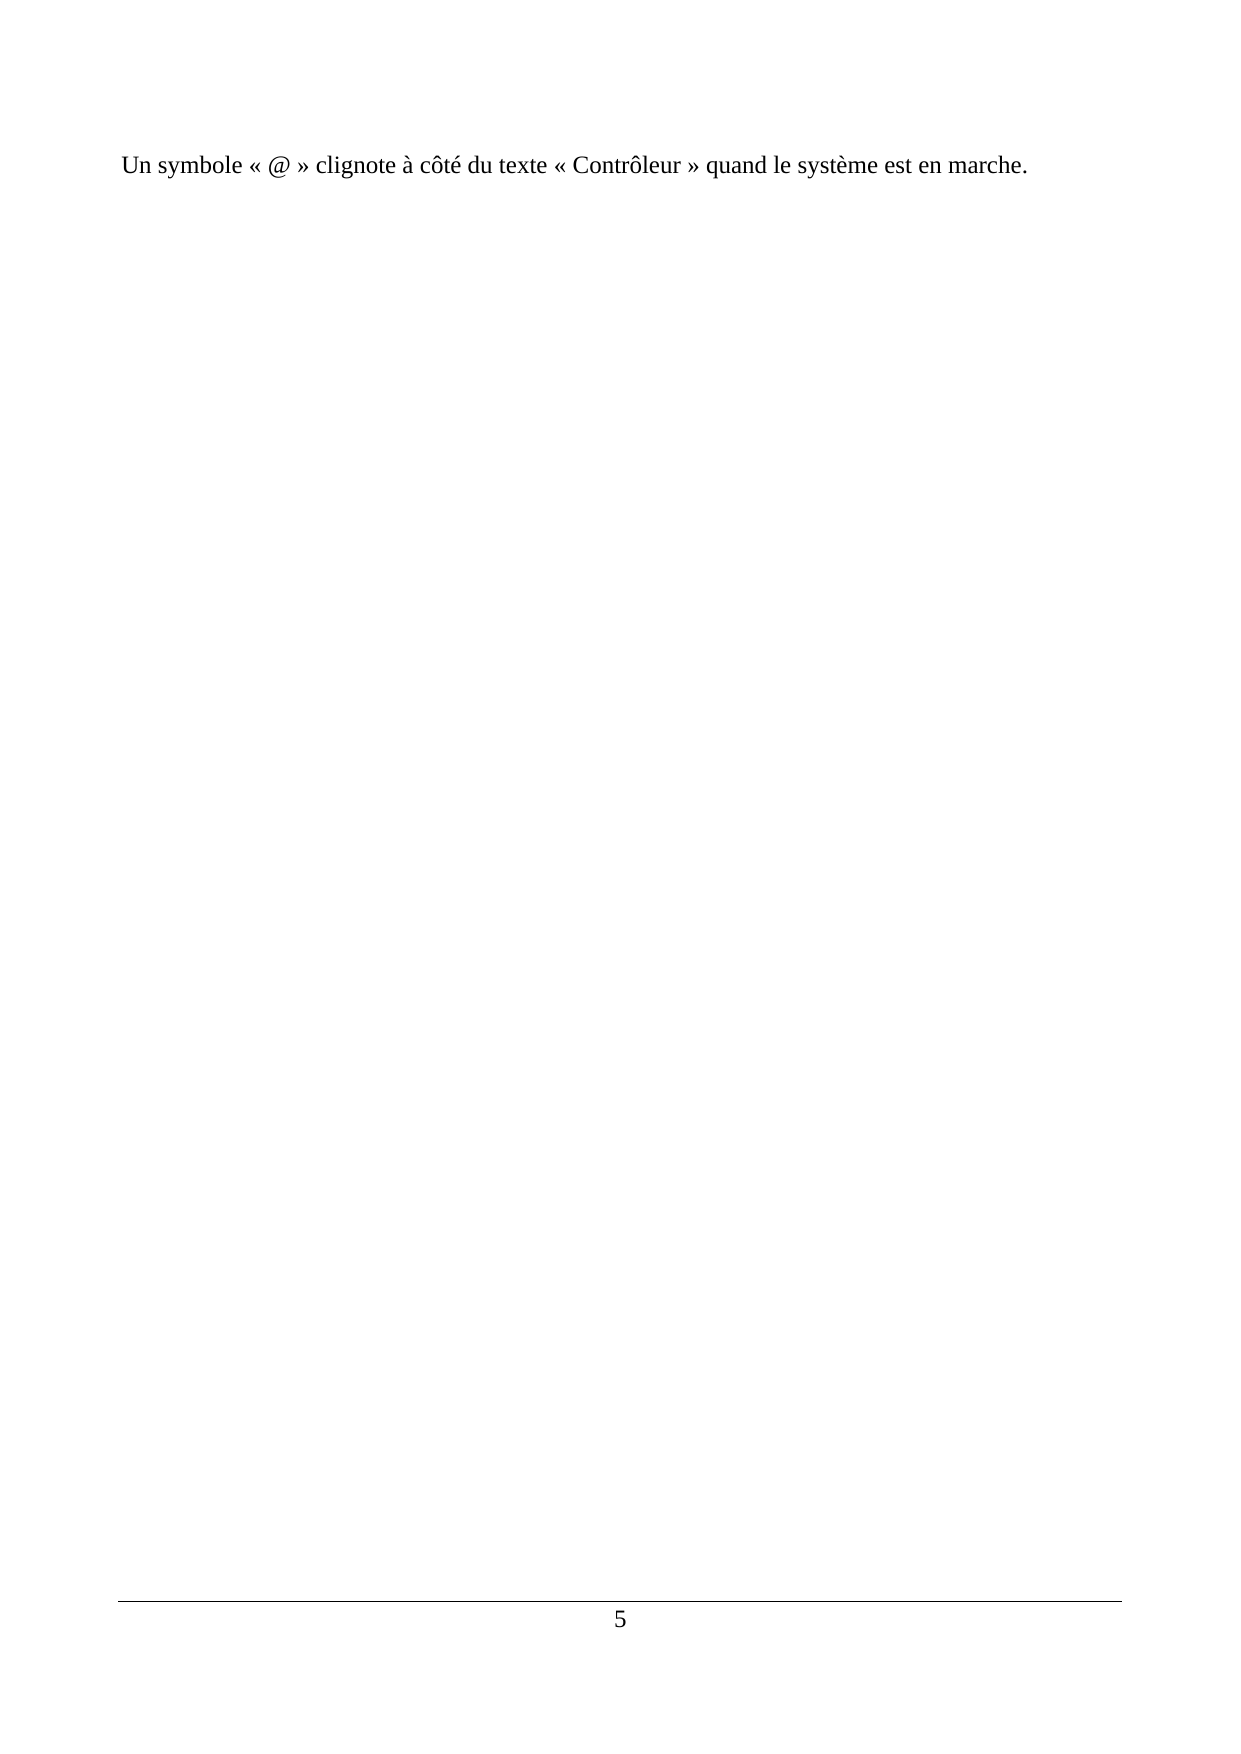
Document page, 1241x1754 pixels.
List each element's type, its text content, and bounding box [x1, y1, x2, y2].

text Un symbole « @ » clignote à côté du texte « Contrôleur » quand le système est en marche. [118, 150, 1122, 181]
